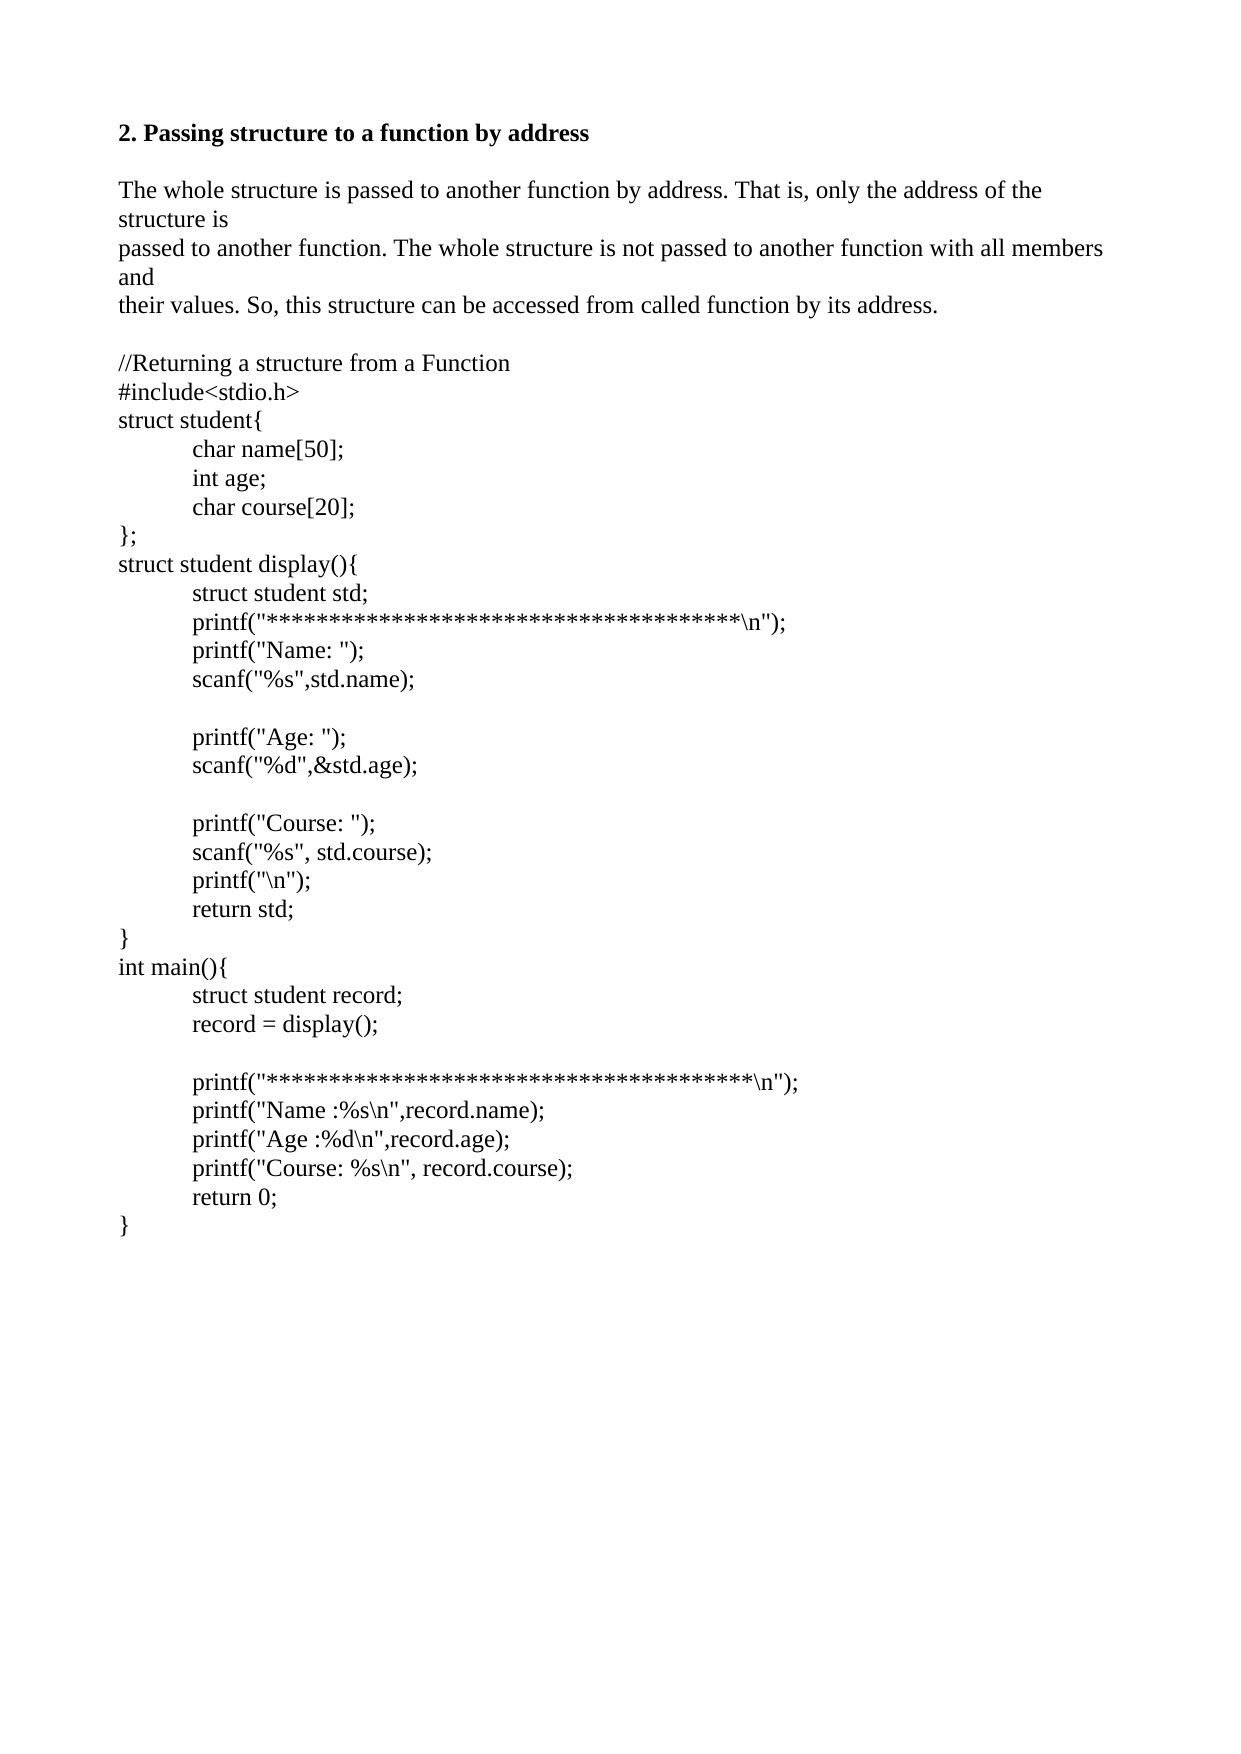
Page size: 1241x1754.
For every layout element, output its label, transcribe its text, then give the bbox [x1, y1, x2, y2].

text printf("Name: "); [118, 636, 1122, 664]
text struct student record; [118, 981, 1122, 1009]
text } [118, 1211, 1122, 1239]
text int main(){ [118, 952, 1122, 981]
text scanf("%s",std.name); [118, 664, 1122, 693]
text 2. Passing structure to a function by address [118, 118, 1122, 147]
text struct student display(){ [118, 549, 1122, 578]
text printf("Name :%s\n",record.name); [118, 1096, 1122, 1124]
text printf("**************************************\n"); [118, 607, 1122, 636]
text int age; [118, 463, 1122, 492]
text scanf("%d",&std.age); [118, 751, 1122, 779]
text char course[20]; [118, 492, 1122, 521]
text printf("Course: "); [118, 808, 1122, 837]
text return std; [118, 894, 1122, 923]
text //Returning a structure from a Function [118, 348, 1122, 377]
text printf("\n"); [118, 866, 1122, 894]
text The whole structure is passed to another function by address. That is, only the address of the structure is [118, 176, 1122, 233]
text printf("Age: "); [118, 722, 1122, 751]
text } [118, 923, 1122, 952]
text printf("Course: %s\n", record.course); [118, 1153, 1122, 1182]
text char name[50]; [118, 434, 1122, 463]
text struct student{ [118, 406, 1122, 434]
text return 0; [118, 1182, 1122, 1211]
text }; [118, 521, 1122, 549]
text printf("Age :%d\n",record.age); [118, 1124, 1122, 1153]
text record = display(); [118, 1009, 1122, 1038]
text passed to another function. The whole structure is not passed to another function with all members and [118, 233, 1122, 291]
text struct student std; [118, 578, 1122, 607]
text #include<stdio.h> [118, 377, 1122, 406]
text printf("***************************************\n"); [118, 1067, 1122, 1096]
text their values. So, this structure can be accessed from called function by its address. [118, 291, 1122, 319]
text scanf("%s", std.course); [118, 837, 1122, 866]
